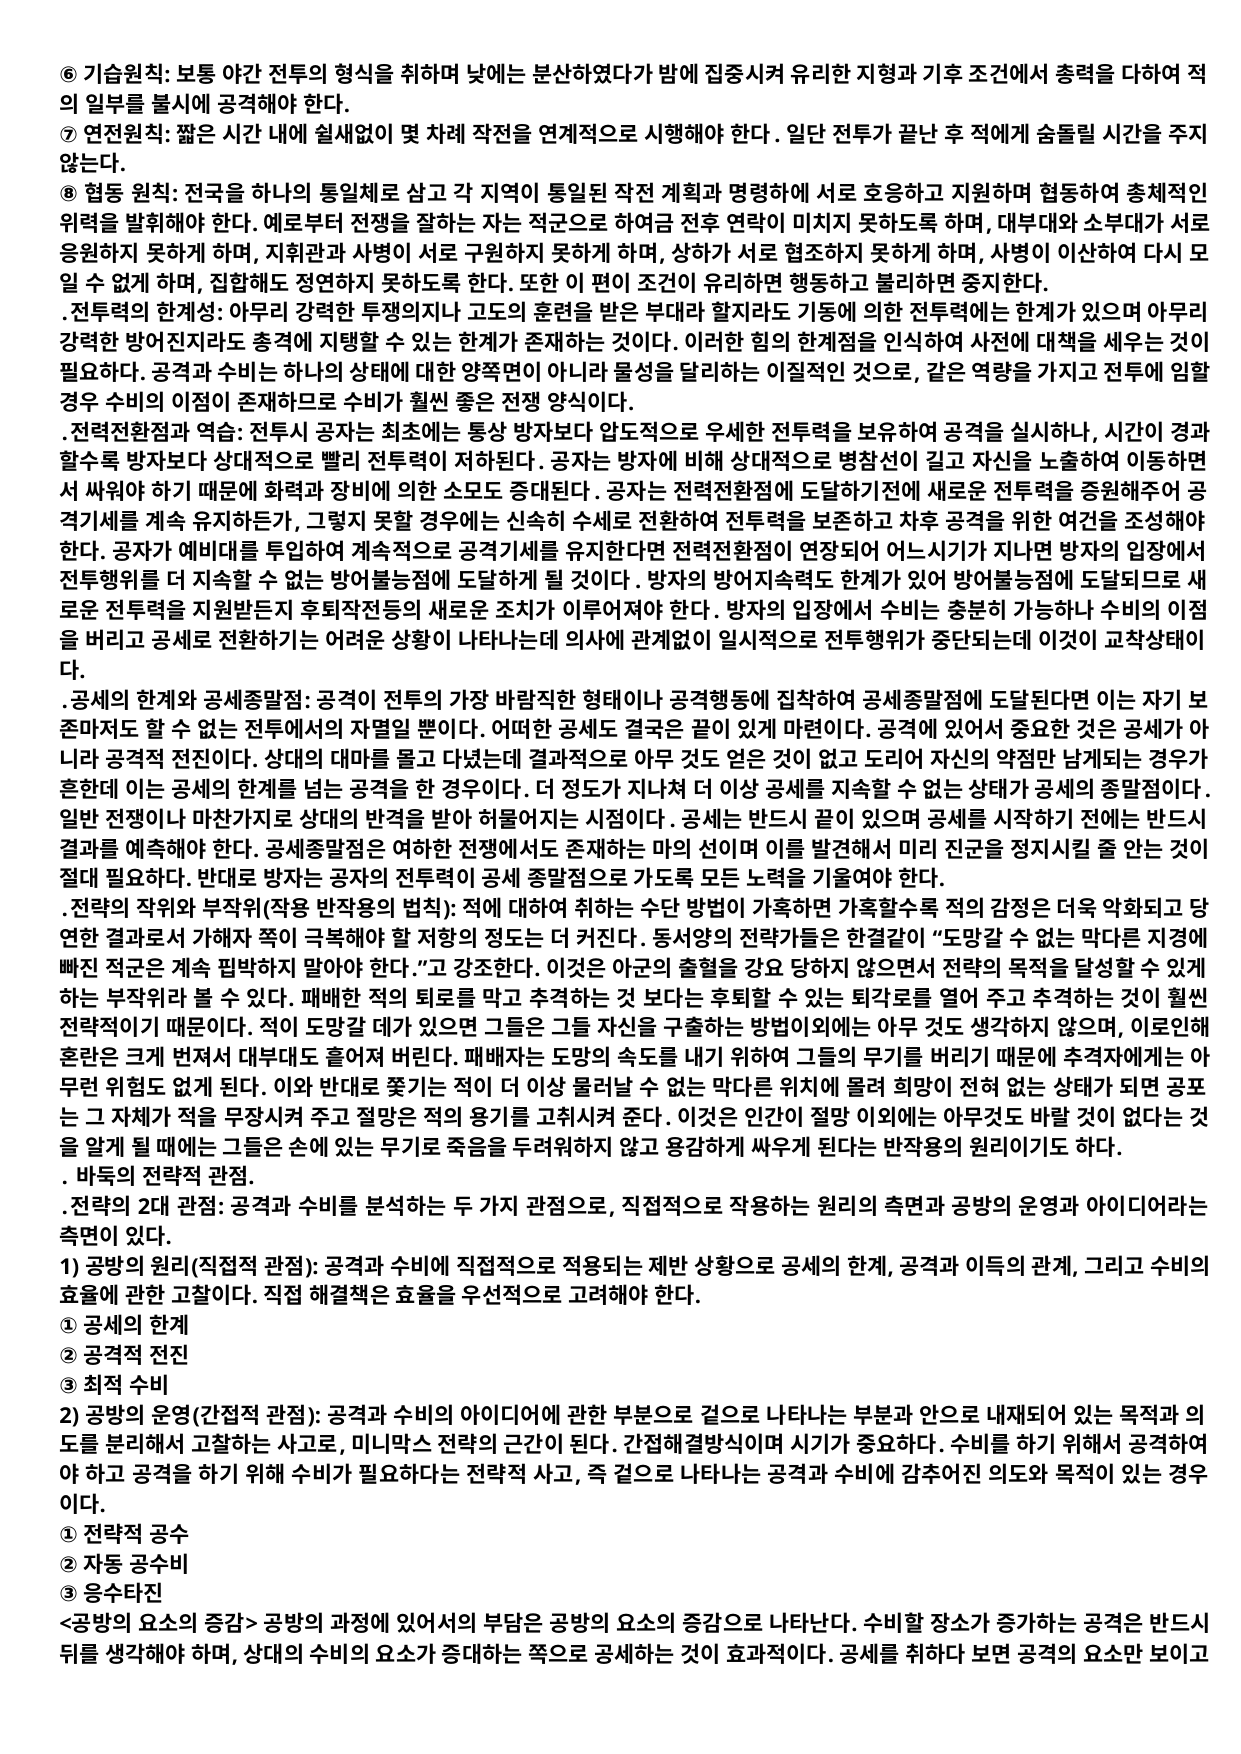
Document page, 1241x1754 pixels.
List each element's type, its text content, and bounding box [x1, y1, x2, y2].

text 1) 공방의 원리(직접적 관점): 공격과 수비에 직접적으로 적용되는 제반 상황으로 공세의 한계, 공격과 이득의 관계, 그리고 수비의 효율에 관한 고찰이다. 직접 해결책은 효율을 우선적으로 고려해야 한다. [59, 1251, 1211, 1310]
text ⑧ 협동 원칙: 전국을 하나의 통일체로 삼고 각 지역이 통일된 작전 계획과 명령하에 서로 호응하고 지원하며 협동하여 총체적인 위력을 발휘해야 한다. 예로부터 전쟁을 잘하는 자는 적군으로 하여금 전후 연락이 미치지 못하도록 하며, 대부대와 소부대가 서로 응원하지 못하게 하며, 지휘관과 사병이 서로 구원하지 못하게 하며, 상하가 서로 협조하지 못하게 하며, 사병이 이산하여 다시 모일 수 없게 하며, 집합해도 정연하지 못하도록 한다. 또한 이 편이 조건이 유리하면 행동하고 불리하면 중지한다. [59, 178, 1211, 297]
text ① 전략적 공수 [59, 1519, 1211, 1549]
text ② 자동 공수비 [59, 1549, 1211, 1578]
text ③ 응수타진 [59, 1578, 1211, 1608]
text ․전투력의 한계성: 아무리 강력한 투쟁의지나 고도의 훈련을 받은 부대라 할지라도 기동에 의한 전투력에는 한계가 있으며 아무리 강력한 방어진지라도 총격에 지탱할 수 있는 한계가 존재하는 것이다. 이러한 힘의 한계점을 인식하여 사전에 대책을 세우는 것이 필요하다. 공격과 수비는 하나의 상태에 대한 양쪽면이 아니라 물성을 달리하는 이질적인 것으로, 같은 역량을 가지고 전투에 임할 경우 수비의 이점이 존재하므로 수비가 훨씬 좋은 전쟁 양식이다. [59, 297, 1211, 417]
text ․전략의 2대 관점: 공격과 수비를 분석하는 두 가지 관점으로, 직접적으로 작용하는 원리의 측면과 공방의 운영과 아이디어라는 측면이 있다. [59, 1191, 1211, 1251]
text ․공세의 한계와 공세종말점: 공격이 전투의 가장 바람직한 형태이나 공격행동에 집착하여 공세종말점에 도달된다면 이는 자기 보존마저도 할 수 없는 전투에서의 자멸일 뿐이다. 어떠한 공세도 결국은 끝이 있게 마련이다. 공격에 있어서 중요한 것은 공세가 아니라 공격적 전진이다. 상대의 대마를 몰고 다녔는데 결과적으로 아무 것도 얻은 것이 없고 도리어 자신의 약점만 남게되는 경우가 흔한데 이는 공세의 한계를 넘는 공격을 한 경우이다. 더 정도가 지나쳐 더 이상 공세를 지속할 수 없는 상태가 공세의 종말점이다. 일반 전쟁이나 마찬가지로 상대의 반격을 받아 허물어지는 시점이다. 공세는 반드시 끝이 있으며 공세를 시작하기 전에는 반드시 결과를 예측해야 한다. 공세종말점은 여하한 전쟁에서도 존재하는 마의 선이며 이를 발견해서 미리 진군을 정지시킬 줄 안는 것이 절대 필요하다. 반대로 방자는 공자의 전투력이 공세 종말점으로 가도록 모든 노력을 기울여야 한다. [59, 685, 1211, 893]
text ․ 바둑의 전략적 관점. [59, 1161, 1211, 1191]
text ① 공세의 한계 [59, 1310, 1211, 1340]
text ⑥ 기습원칙: 보통 야간 전투의 형식을 취하며 낮에는 분산하였다가 밤에 집중시켜 유리한 지형과 기후 조건에서 총력을 다하여 적의 일부를 불시에 공격해야 한다. [59, 59, 1211, 119]
text ③ 최적 수비 [59, 1370, 1211, 1400]
text <공방의 요소의 증감> 공방의 과정에 있어서의 부담은 공방의 요소의 증감으로 나타난다. 수비할 장소가 증가하는 공격은 반드시 뒤를 생각해야 하며, 상대의 수비의 요소가 증대하는 쪽으로 공세하는 것이 효과적이다. 공세를 취하다 보면 공격의 요소만 보이고 [59, 1608, 1211, 1669]
text ⑦ 연전원칙: 짧은 시간 내에 쉴새없이 몇 차례 작전을 연계적으로 시행해야 한다. 일단 전투가 끝난 후 적에게 숨돌릴 시간을 주지 않는다. [59, 119, 1211, 178]
text 2) 공방의 운영(간접적 관점): 공격과 수비의 아이디어에 관한 부분으로 겉으로 나타나는 부분과 안으로 내재되어 있는 목적과 의도를 분리해서 고찰하는 사고로, 미니막스 전략의 근간이 된다. 간접해결방식이며 시기가 중요하다. 수비를 하기 위해서 공격하여야 하고 공격을 하기 위해 수비가 필요하다는 전략적 사고, 즉 겉으로 나타나는 공격과 수비에 감추어진 의도와 목적이 있는 경우이다. [59, 1400, 1211, 1519]
text ․전력전환점과 역습: 전투시 공자는 최초에는 통상 방자보다 압도적으로 우세한 전투력을 보유하여 공격을 실시하나, 시간이 경과할수록 방자보다 상대적으로 빨리 전투력이 저하된다. 공자는 방자에 비해 상대적으로 병참선이 길고 자신을 노출하여 이동하면서 싸워야 하기 때문에 화력과 장비에 의한 소모도 증대된다. 공자는 전력전환점에 도달하기전에 새로운 전투력을 증원해주어 공격기세를 계속 유지하든가, 그렇지 못할 경우에는 신속히 수세로 전환하여 전투력을 보존하고 차후 공격을 위한 여건을 조성해야 한다. 공자가 예비대를 투입하여 계속적으로 공격기세를 유지한다면 전력전환점이 연장되어 어느시기가 지나면 방자의 입장에서 전투행위를 더 지속할 수 없는 방어불능점에 도달하게 될 것이다. 방자의 방어지속력도 한계가 있어 방어불능점에 도달되므로 새로운 전투력을 지원받든지 후퇴작전등의 새로운 조치가 이루어져야 한다. 방자의 입장에서 수비는 충분히 가능하나 수비의 이점을 버리고 공세로 전환하기는 어려운 상황이 나타나는데 의사에 관계없이 일시적으로 전투행위가 중단되는데 이것이 교착상태이다. [59, 417, 1211, 685]
text ․전략의 작위와 부작위(작용 반작용의 법칙): 적에 대하여 취하는 수단 방법이 가혹하면 가혹할수록 적의 감정은 더욱 악화되고 당연한 결과로서 가해자 쪽이 극복해야 할 저항의 정도는 더 커진다. 동서양의 전략가들은 한결같이 “도망갈 수 없는 막다른 지경에 빠진 적군은 계속 핍박하지 말아야 한다.”고 강조한다. 이것은 아군의 출혈을 강요 당하지 않으면서 전략의 목적을 달성할 수 있게하는 부작위라 볼 수 있다. 패배한 적의 퇴로를 막고 추격하는 것 보다는 후퇴할 수 있는 퇴각로를 열어 주고 추격하는 것이 훨씬 전략적이기 때문이다. 적이 도망갈 데가 있으면 그들은 그들 자신을 구출하는 방법이외에는 아무 것도 생각하지 않으며, 이로인해 혼란은 크게 번져서 대부대도 흩어져 버린다. 패배자는 도망의 속도를 내기 위하여 그들의 무기를 버리기 때문에 추격자에게는 아무런 위험도 없게 된다. 이와 반대로 쫓기는 적이 더 이상 물러날 수 없는 막다른 위치에 몰려 희망이 전혀 없는 상태가 되면 공포는 그 자체가 적을 무장시켜 주고 절망은 적의 용기를 고취시켜 준다. 이것은 인간이 절망 이외에는 아무것도 바랄 것이 없다는 것을 알게 될 때에는 그들은 손에 있는 무기로 죽음을 두려워하지 않고 용감하게 싸우게 된다는 반작용의 원리이기도 하다. [59, 893, 1211, 1161]
text ② 공격적 전진 [59, 1340, 1211, 1370]
